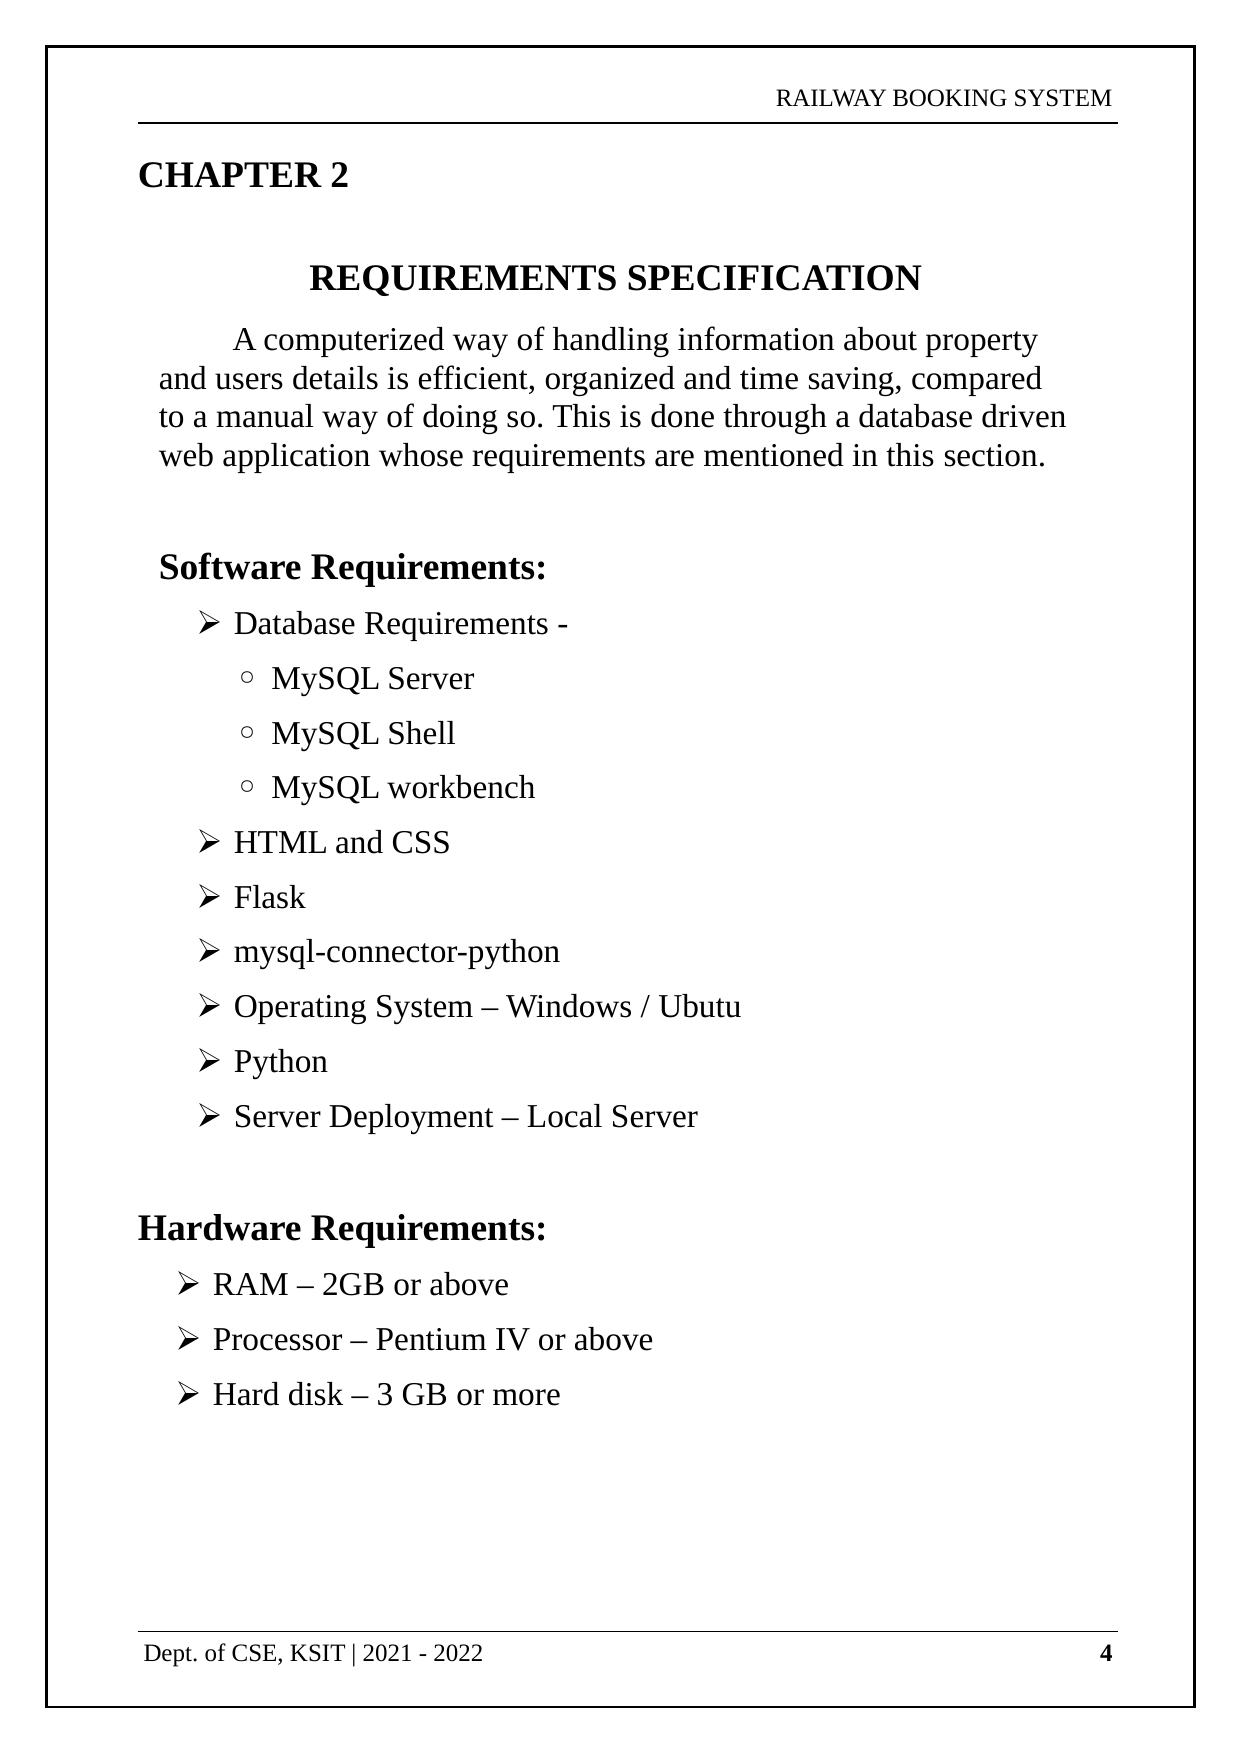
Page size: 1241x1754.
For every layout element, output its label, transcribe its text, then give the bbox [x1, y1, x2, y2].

list MySQL Server [233, 658, 1118, 697]
text Software Requirements: [158, 544, 1073, 587]
list Database Requirements - [196, 604, 1118, 642]
text REQUIREMENTS SPECIFICATION [158, 256, 1073, 299]
list Hard disk – 3 GB or more [175, 1374, 1118, 1412]
list Processor – Pentium IV or above [175, 1319, 1118, 1358]
list Server Deployment – Local Server [196, 1096, 1118, 1134]
list HTML and CSS [196, 822, 1118, 861]
list RAM – 2GB or above [175, 1265, 1118, 1303]
list Python [196, 1041, 1118, 1079]
table_header Dept. of CSE, KSIT | 2021 - 2022 [138, 1632, 628, 1672]
list Flask [196, 877, 1118, 915]
text CHAPTER 2 [138, 153, 1118, 196]
text Hardware Requirements: [138, 1205, 1118, 1248]
list MySQL workbench [233, 768, 1118, 806]
list MySQL Shell [233, 713, 1118, 751]
list Operating System – Windows / Ubutu [196, 986, 1118, 1025]
table_header RAILWAY BOOKING SYSTEM [138, 78, 1118, 122]
table_header 4 [628, 1632, 1118, 1672]
list mysql-connector-python [196, 932, 1118, 970]
text A computerized way of handling information about property and users details is efficient, organized and time saving, compared to a manual way of doing so. This is done through a database driven web application whose requirements are mentioned in this section. [158, 315, 1073, 473]
